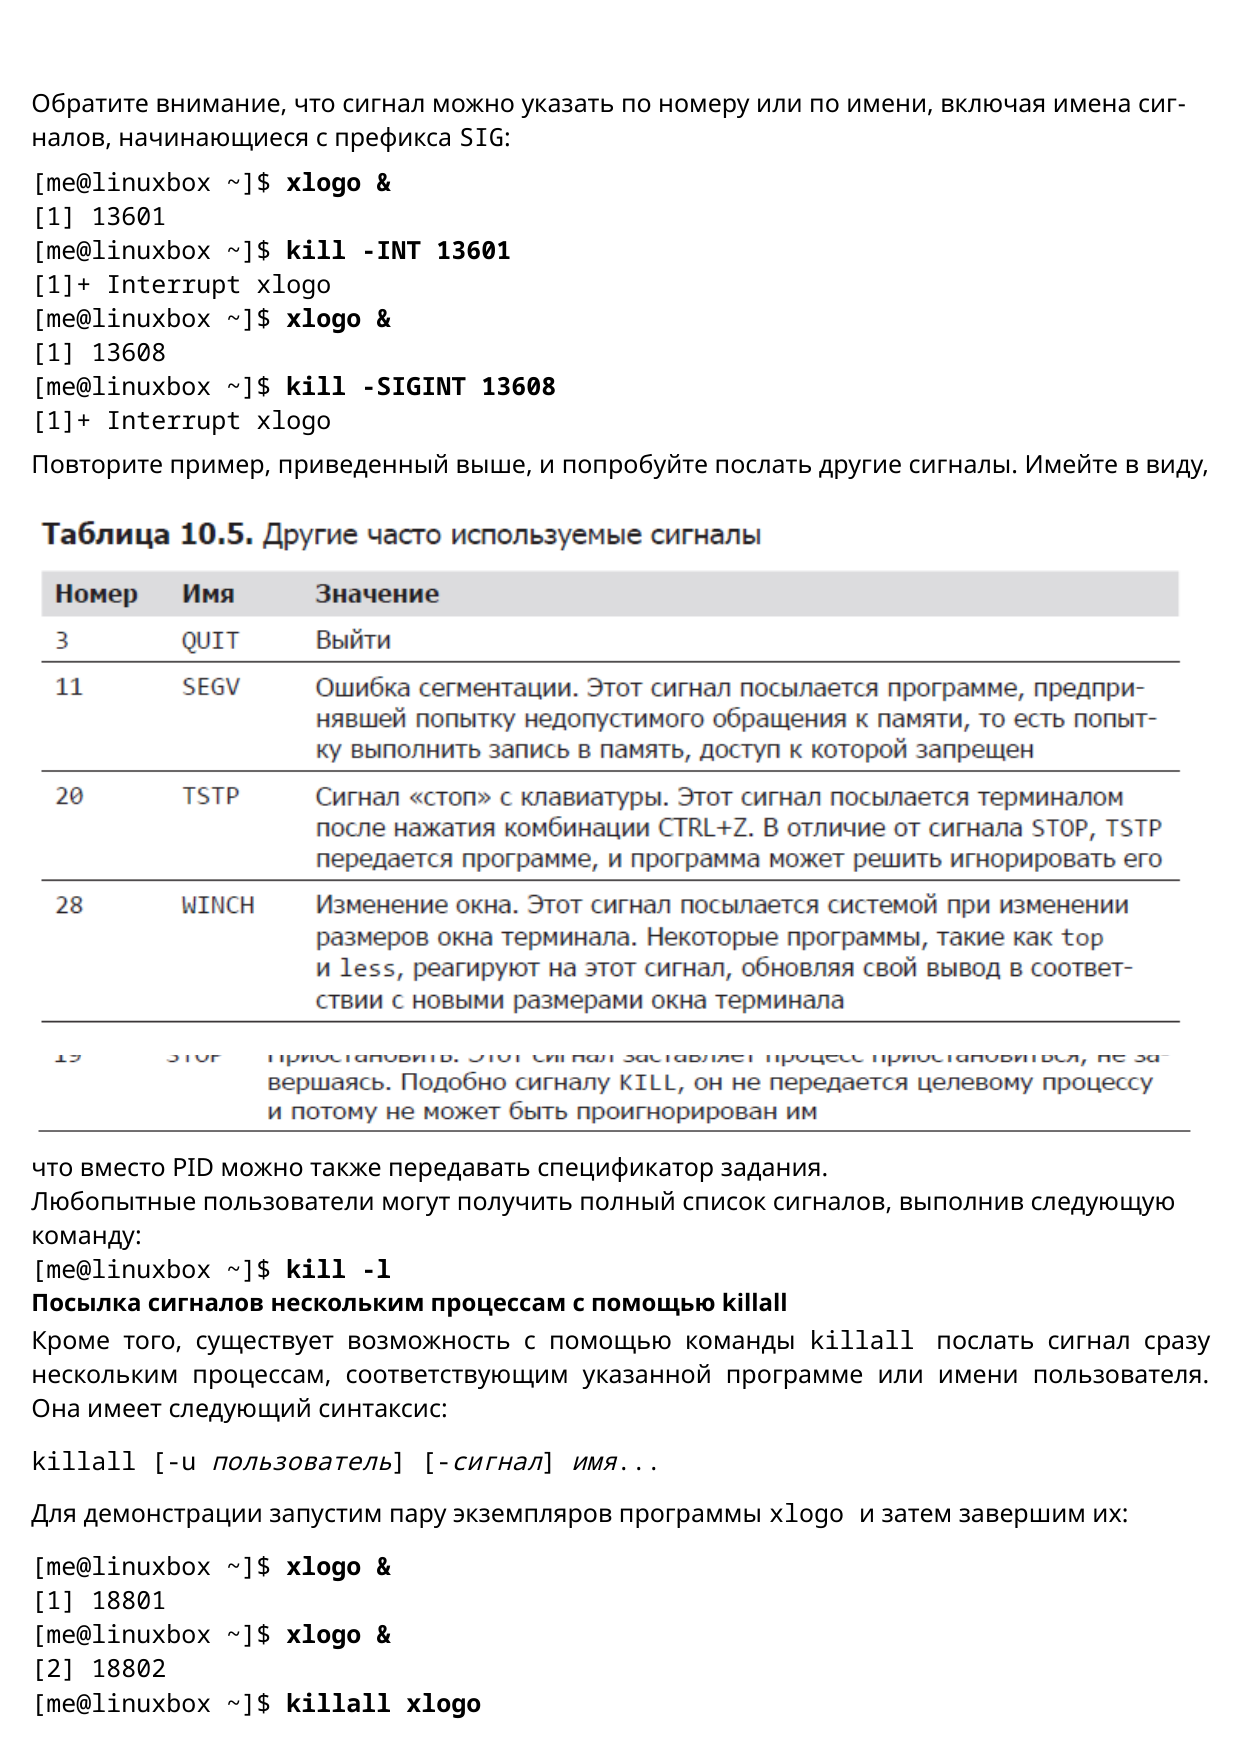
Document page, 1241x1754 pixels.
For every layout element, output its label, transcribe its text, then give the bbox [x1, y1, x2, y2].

text Кроме того, существует возможность с помощью команды killall послать сигнал сразу нескольким процессам, соответствующим указанной программе или имени пользователя. Она имеет следующий синтаксис: [31, 1322, 1210, 1424]
text [me@linuxbox ~]$ xlogo & [31, 1617, 1210, 1651]
text [me@linuxbox ~]$ kill -l Посылка сигналов нескольким процессам с помощью killall [31, 1252, 1210, 1318]
text [1] 13601 [31, 198, 1210, 232]
text [me@linuxbox ~]$ kill -SIGINT 13608 [31, 368, 1210, 403]
text что вместо PID можно также передавать спецификатор задания. Любопытные пользователи могут получить полный список сигналов, выполнив следующую команду: [31, 1150, 1210, 1252]
text killall [-u пользователь] [-сигнал] имя... [31, 1443, 1210, 1477]
text Повторите пример, приведенный выше, и попробуйте послать другие сигналы. Имейте в виду, [31, 447, 1210, 506]
text [me@linuxbox ~]$ xlogo & [31, 300, 1210, 334]
text [1]+ Interrupt xlogo [31, 403, 1210, 437]
picture [31, 506, 1211, 1150]
text [me@linuxbox ~]$ kill -INT 13601 [31, 232, 1210, 266]
text [1]+ Interrupt xlogo [31, 266, 1210, 300]
text [me@linuxbox ~]$ killall xlogo [31, 1685, 1210, 1719]
text [me@linuxbox ~]$ xlogo & [31, 164, 1210, 198]
text [1] 13608 [31, 334, 1210, 368]
text [2] 18802 [31, 1651, 1210, 1685]
text Для демонстрации запустим пару экземпляров программы xlogo и затем завер­шим их: [31, 1496, 1210, 1530]
text [me@linuxbox ~]$ xlogo & [31, 1549, 1210, 1583]
text Обратите внимание, что сигнал можно указать по номеру или по имени, включая имена сиг­налов, начинающиеся с префикса SIG: [31, 86, 1210, 154]
text [1] 18801 [31, 1583, 1210, 1617]
